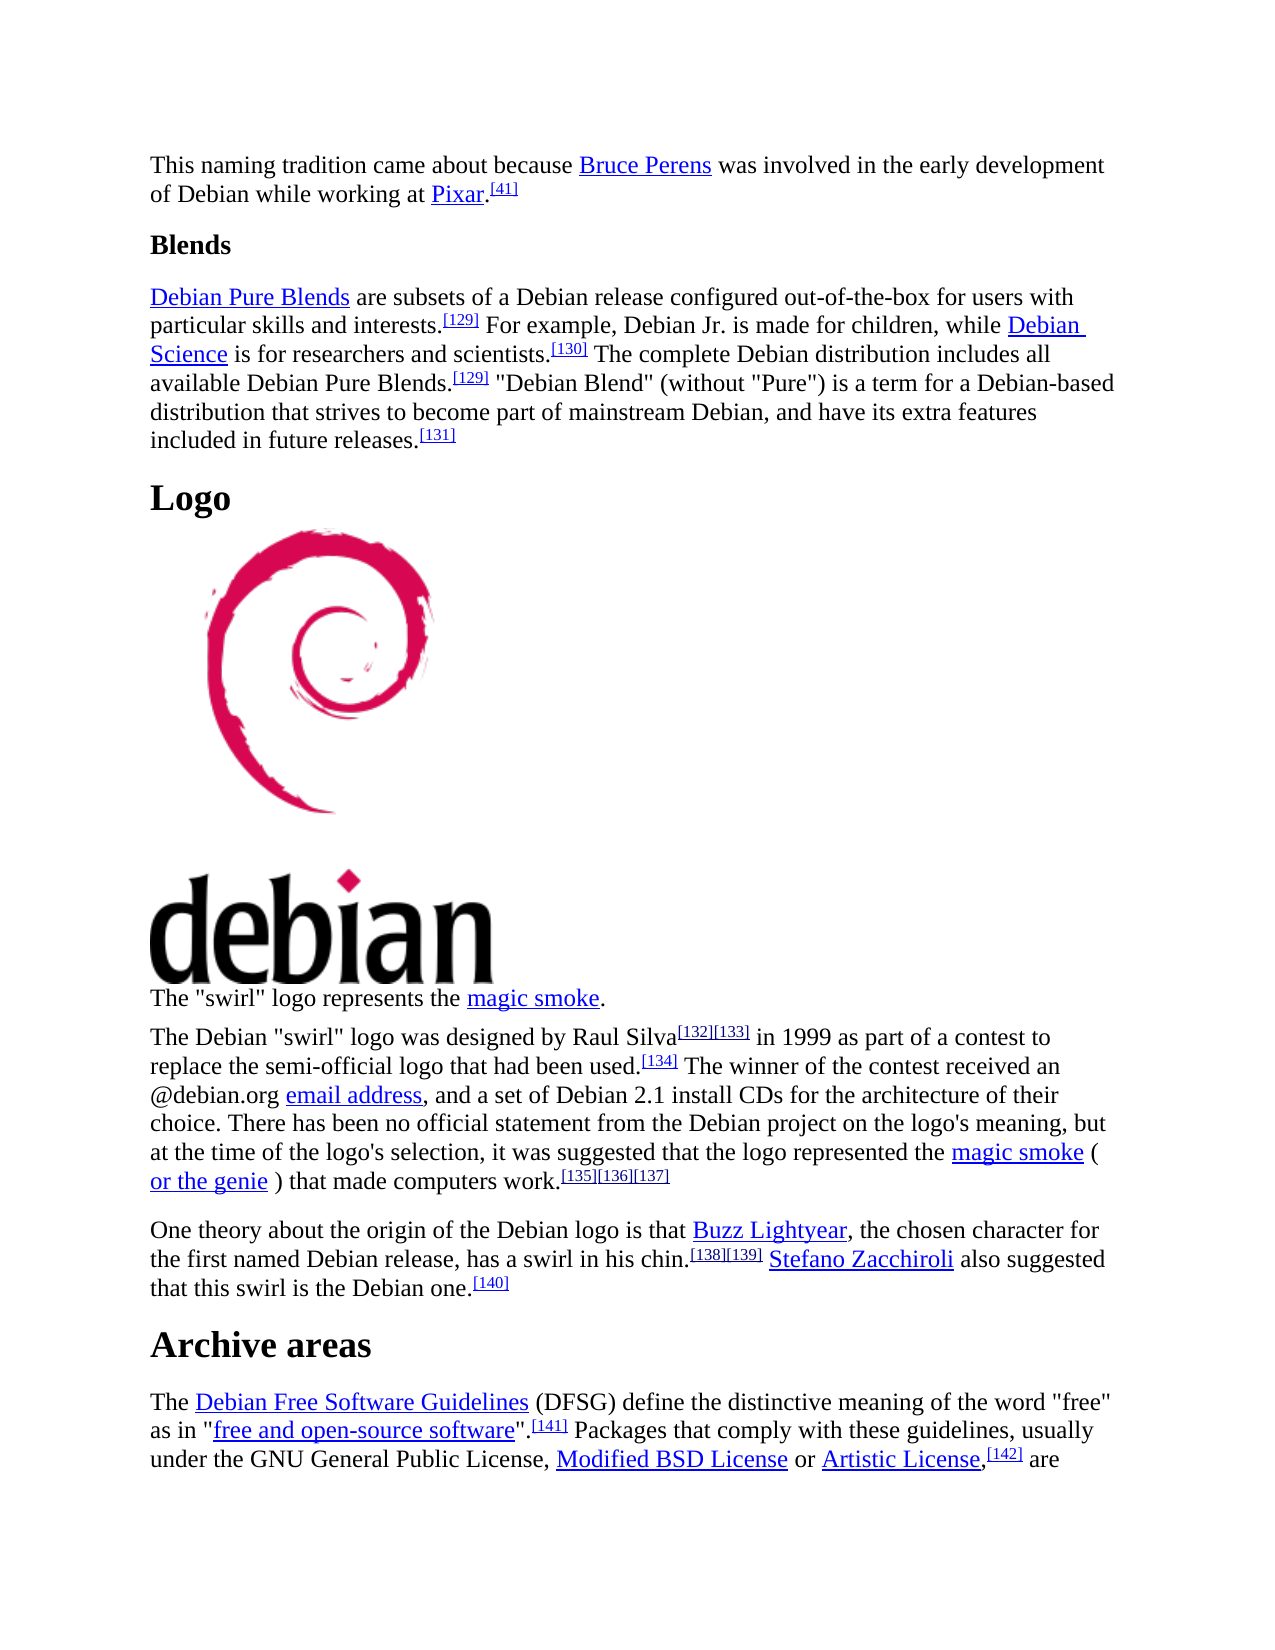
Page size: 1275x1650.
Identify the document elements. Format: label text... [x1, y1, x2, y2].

text Debian Pure Blends are subsets of a Debian release configured out-of-the-box for users with particular skills and interests.[129] For example, Debian Jr. is made for children, while Debian Science is for researchers and scientists.[130] The complete Debian distribution includes all available Debian Pure Blends.[129] "Debian Blend" (without "Pure") is a term for a Debian-based distribution that strives to become part of mainstream Debian, and have its extra features included in future releases.[131] [150, 282, 1125, 454]
text Logo [150, 475, 1125, 518]
text The Debian "swirl" logo was designed by Raul Silva[132][133] in 1999 as part of a contest to replace the semi-official logo that had been used.[134] The winner of the contest received an @debian.org email address, and a set of Debian 2.1 install CDs for the architecture of their choice. There has been no official statement from the Debian project on the logo's meaning, but at the time of the logo's selection, it was suggested that the logo represented the magic smoke ( or the genie ) that made computers work.[135][136][137] [150, 1022, 1125, 1195]
text The Debian Free Software Guidelines (DFSG) define the distinctive meaning of the word "free" as in "free and open-source software".[141] Packages that comply with these guidelines, usually under the GNU General Public License, Modified BSD License or Artistic License,[142] are [150, 1387, 1125, 1473]
text Blends [150, 228, 1125, 261]
text One theory about the origin of the Debian logo is that Buzz Lightyear, the chosen character for the first named Debian release, has a swirl in his chin.[138][139] Stefano Zacchiroli also suggested that this swirl is the Debian one.[140] [150, 1216, 1125, 1302]
text Archive areas [150, 1323, 1125, 1366]
text The "swirl" logo represents the magic smoke. [150, 983, 1125, 1012]
text This naming tradition came about because Bruce Perens was involved in the early development of Debian while working at Pixar.[41] [150, 150, 1125, 207]
